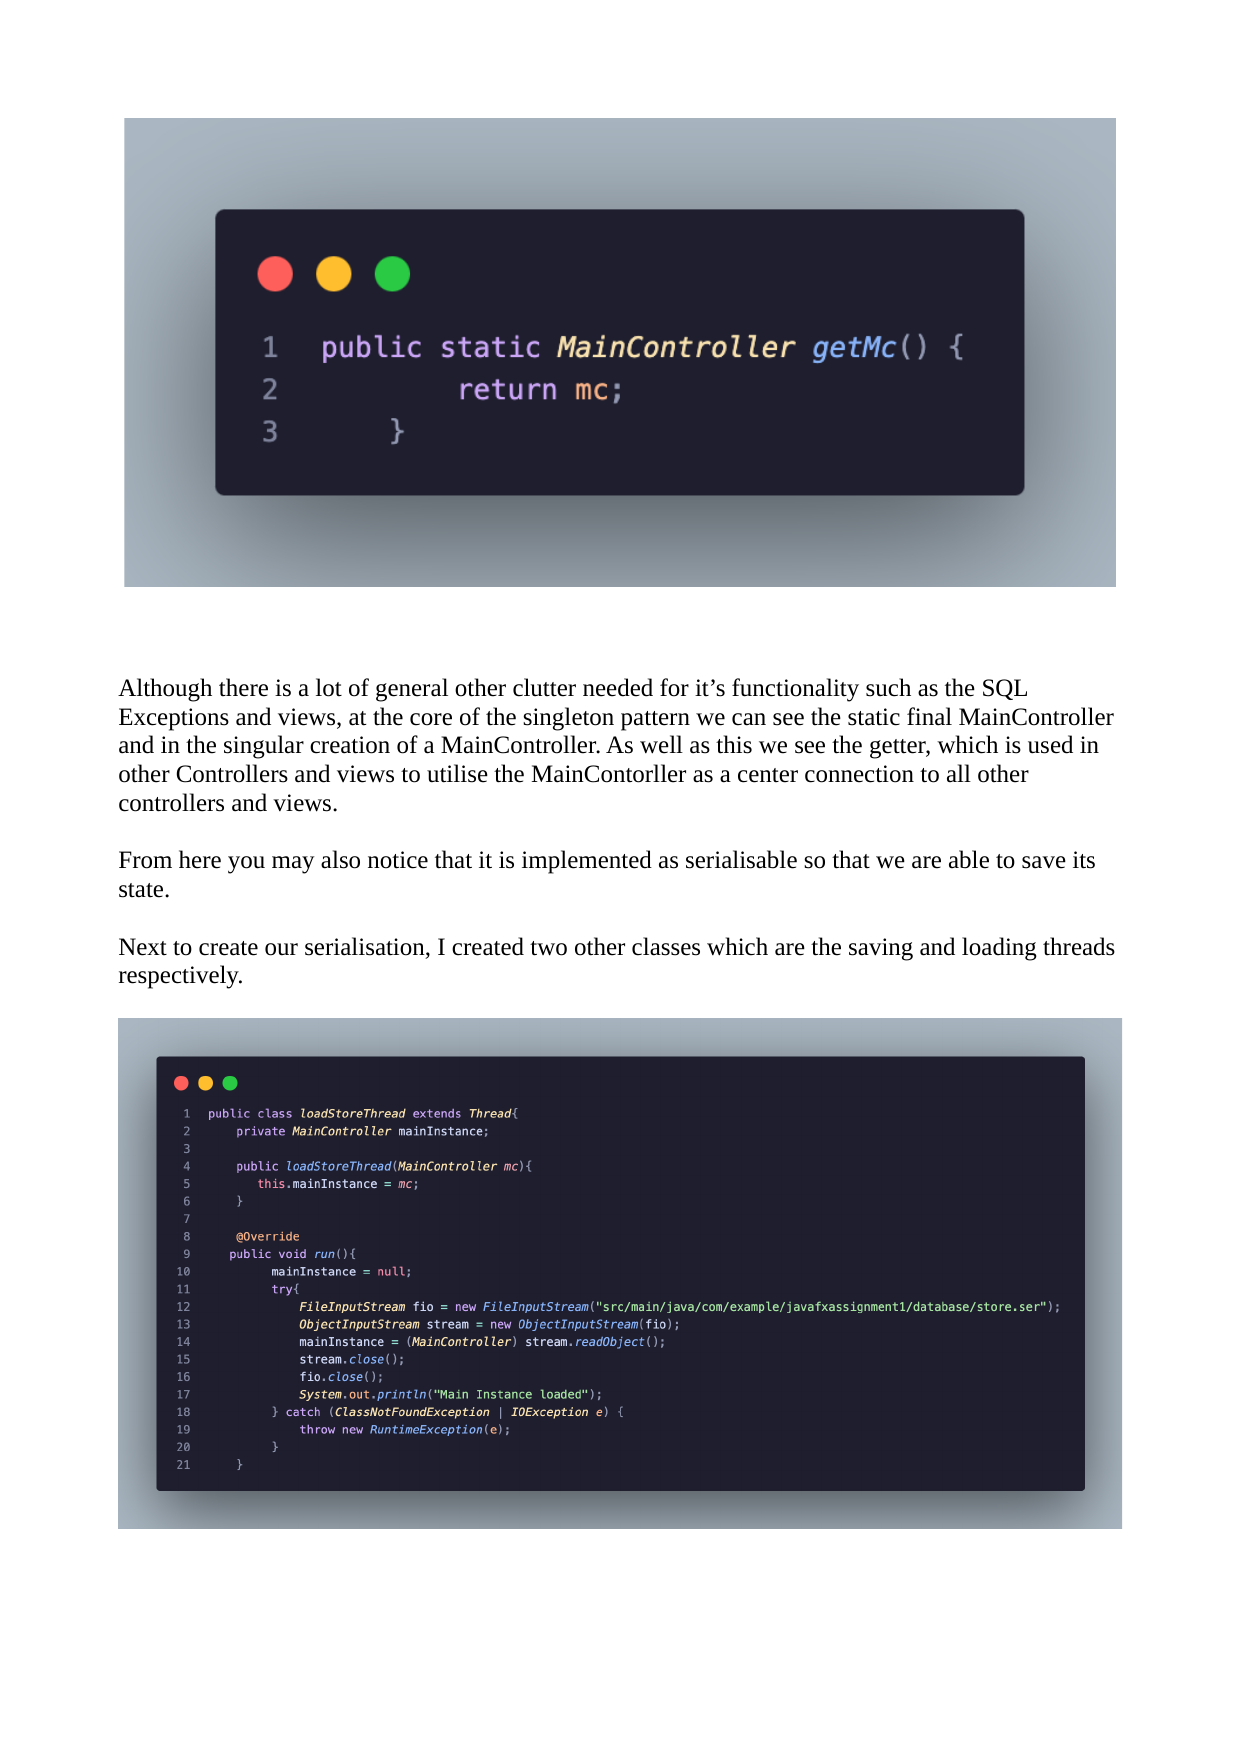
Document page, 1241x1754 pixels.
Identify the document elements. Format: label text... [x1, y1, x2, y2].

text From here you may also notice that it is implemented as serialisable so that we are able to save its state. [118, 846, 1122, 903]
picture [118, 1018, 1123, 1529]
picture [124, 118, 1116, 587]
text Although there is a lot of general other clutter needed for it’s functionality such as the SQL Exceptions and views, at the core of the singleton pattern we can see the static final MainController and in the singular creation of a MainController. As well as this we see the getter, which is used in other Controllers and views to utilise the MainContorller as a center connection to all other controllers and views. [118, 673, 1122, 817]
text Next to create our serialisation, I created two other classes which are the saving and loading threads respectively. [118, 932, 1122, 989]
